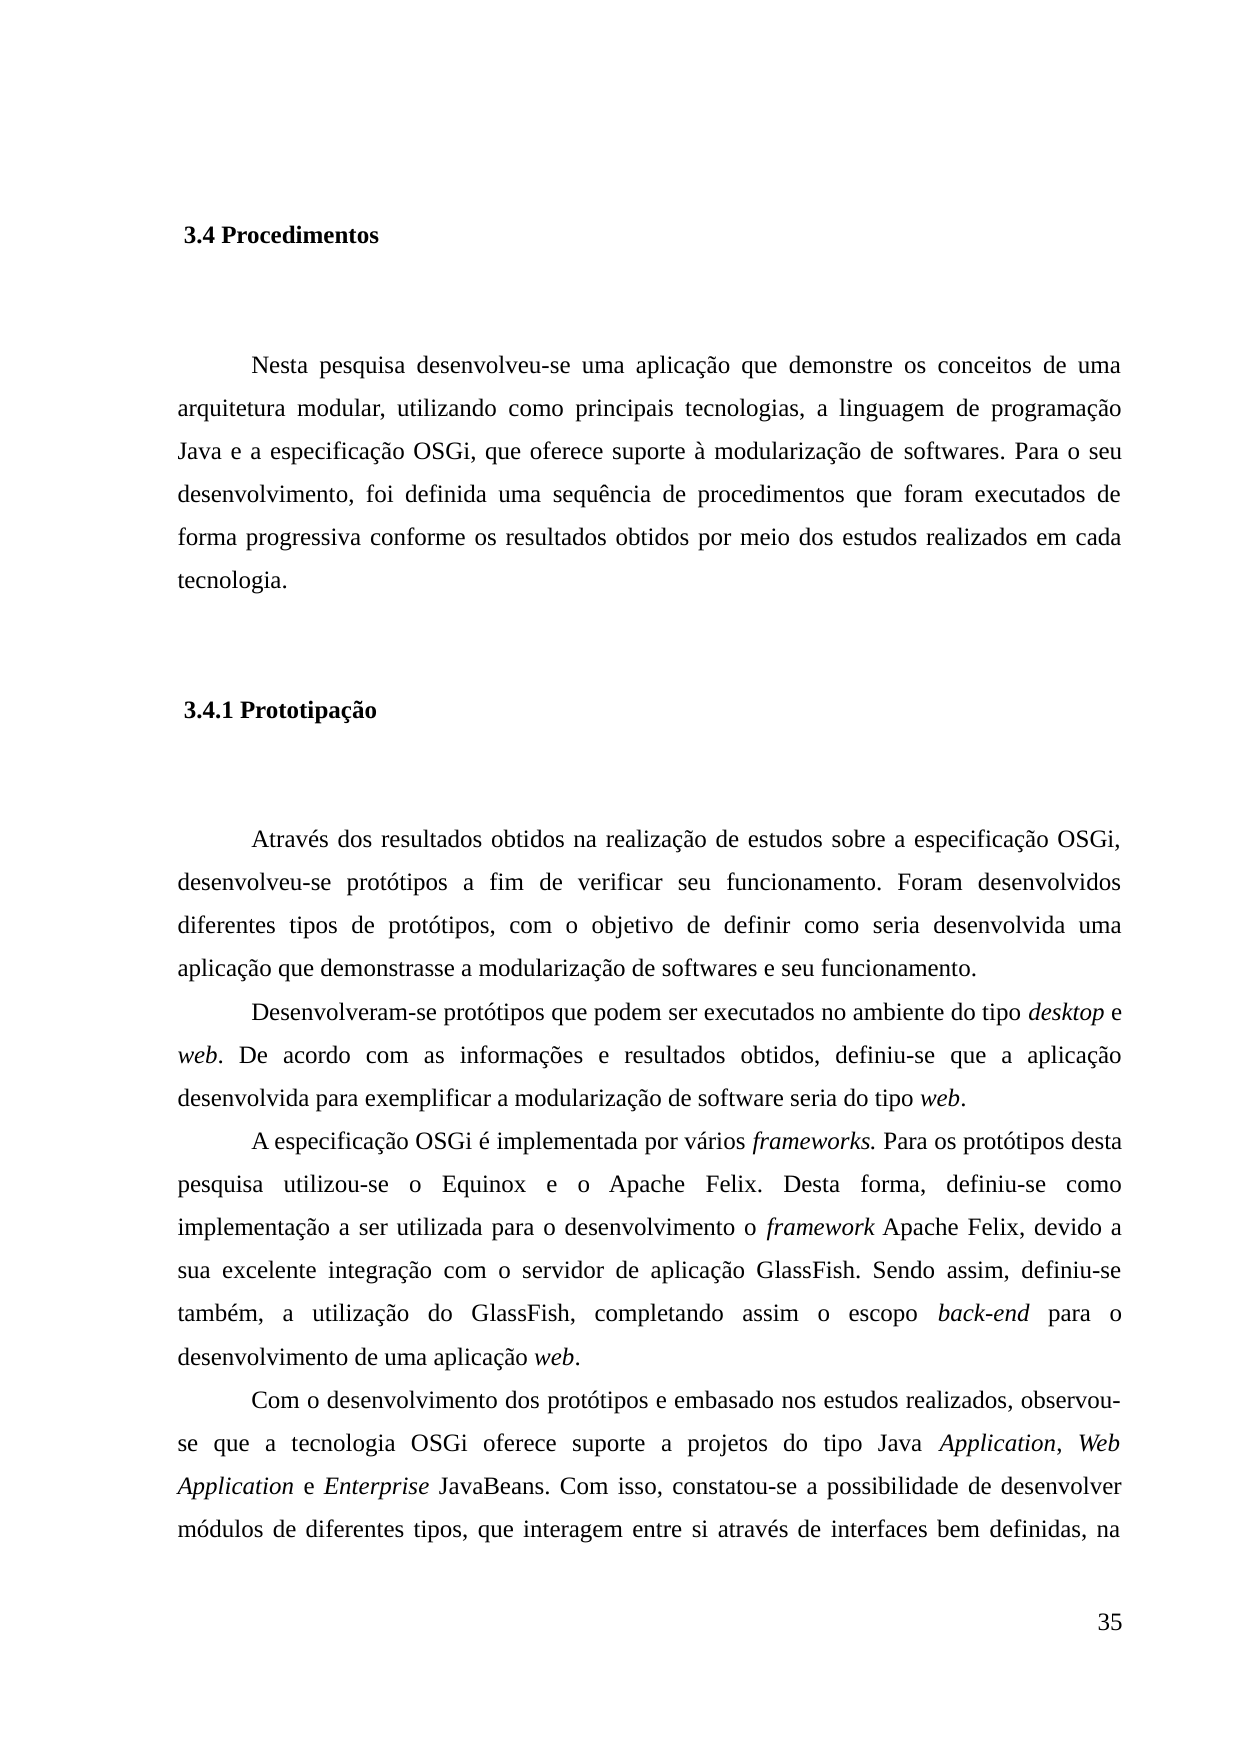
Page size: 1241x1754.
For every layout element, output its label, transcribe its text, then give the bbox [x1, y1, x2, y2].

text Através dos resultados obtidos na realização de estudos sobre a especificação OSGi, desenvolveu-se protótipos a fim de verificar seu funcionamento. Foram desenvolvidos diferentes tipos de protótipos, com o objetivo de definir como seria desenvolvida uma aplicação que demonstrasse a modularização de softwares e seu funcionamento. [177, 824, 1122, 982]
text Com o desenvolvimento dos protótipos e embasado nos estudos realizados, observou-se que a tecnologia OSGi oferece suporte a projetos do tipo Java Application, Web Application e Enterprise JavaBeans. Com isso, constatou-se a possibilidade de desenvolver módulos de diferentes tipos, que interagem entre si através de interfaces bem definidas, na [177, 1385, 1122, 1543]
text A especificação OSGi é implementada por vários frameworks. Para os protótipos desta pesquisa utilizou-se o Equinox e o Apache Felix. Desta forma, definiu-se como implementação a ser utilizada para o desenvolvimento o framework Apache Felix, devido a sua excelente integração com o servidor de aplicação GlassFish. Sendo assim, definiu-se também, a utilização do GlassFish, completando assim o escopo back-end para o desenvolvimento de uma aplicação web. [177, 1126, 1122, 1370]
subtitle Prototipação [177, 695, 1122, 723]
text Nesta pesquisa desenvolveu-se uma aplicação que demonstre os conceitos de uma arquitetura modular, utilizando como principais tecnologias, a linguagem de programação Java e a especificação OSGi, que oferece suporte à modularização de softwares. Para o seu desenvolvimento, foi definida uma sequência de procedimentos que foram executados de forma progressiva conforme os resultados obtidos por meio dos estudos realizados em cada tecnologia. [177, 350, 1122, 594]
subtitle Procedimentos [177, 220, 1122, 249]
text Desenvolveram-se protótipos que podem ser executados no ambiente do tipo desktop e web. De acordo com as informações e resultados obtidos, definiu-se que a aplicação desenvolvida para exemplificar a modularização de software seria do tipo web. [177, 997, 1122, 1112]
